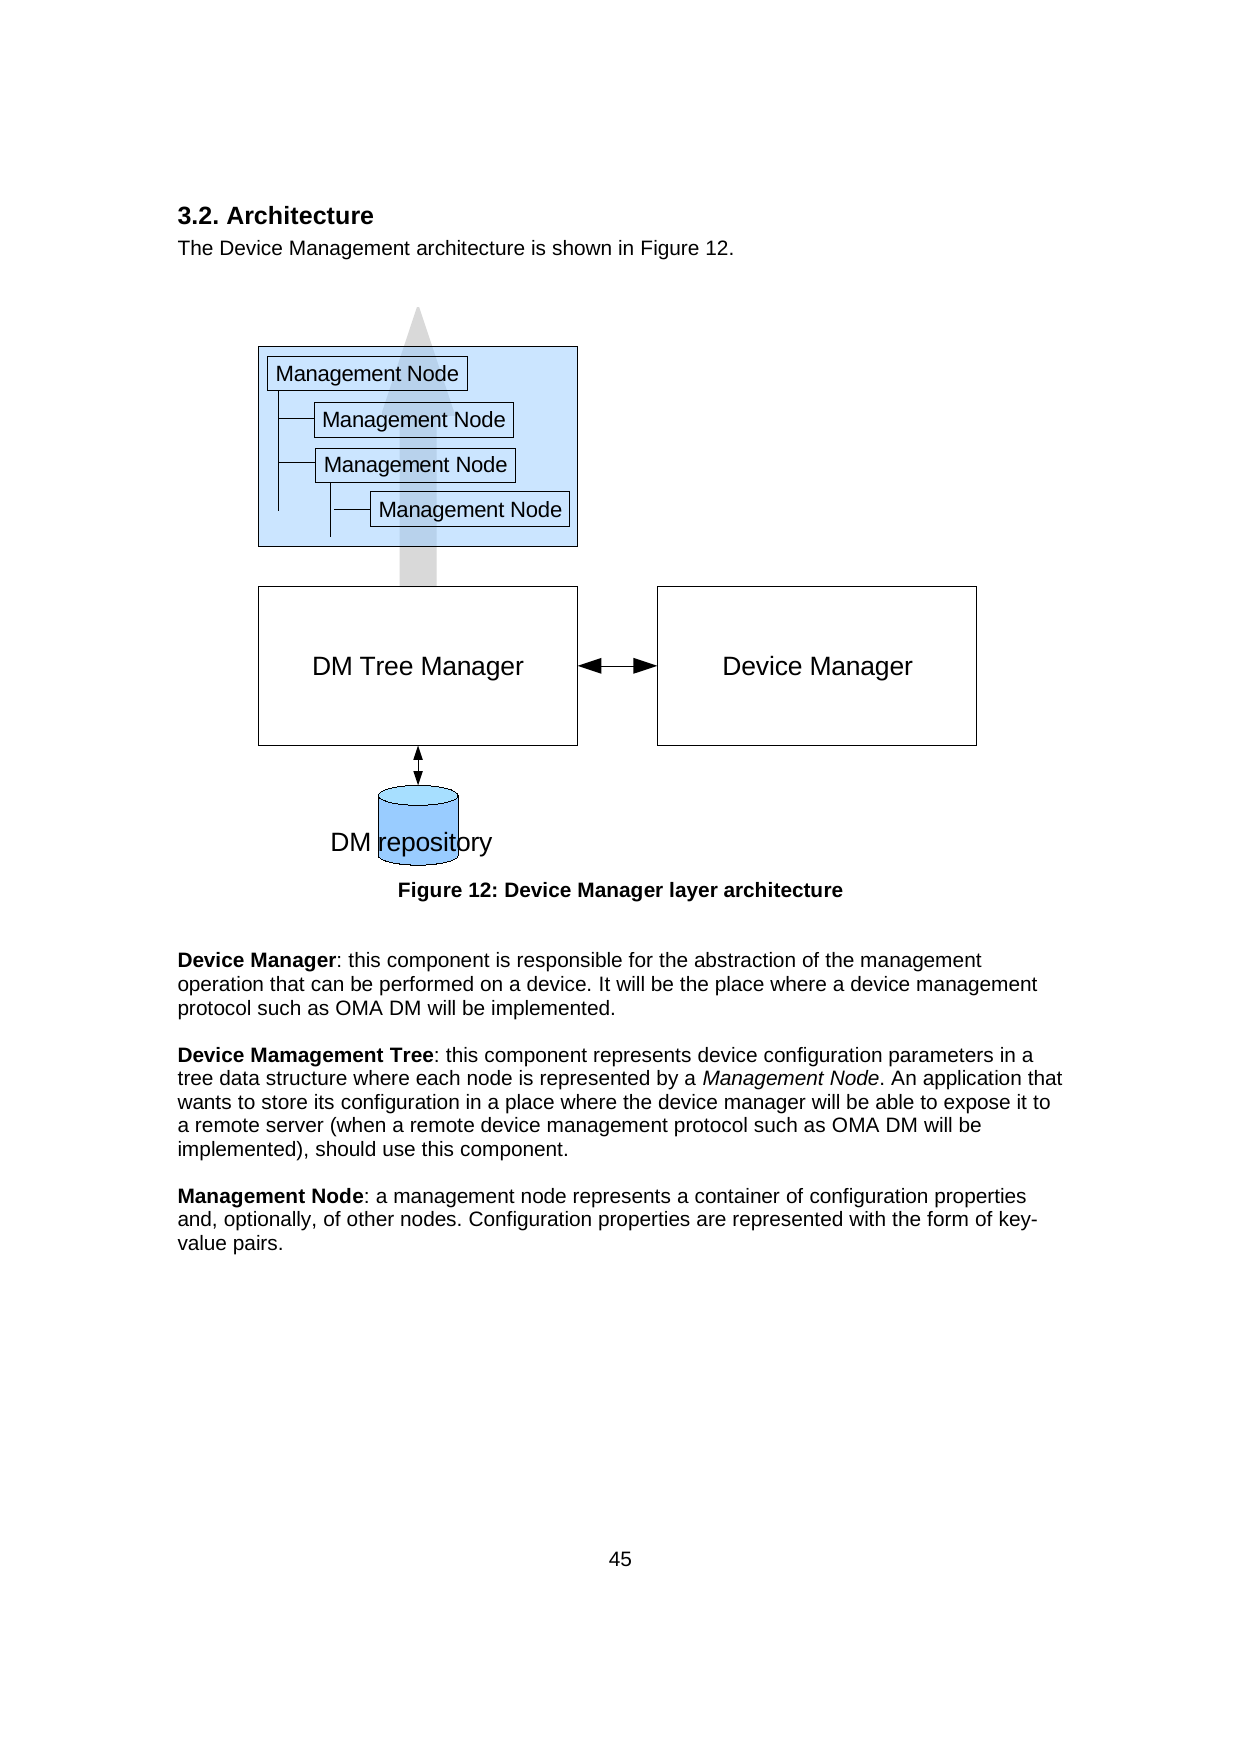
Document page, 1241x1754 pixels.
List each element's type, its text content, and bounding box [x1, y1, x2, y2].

text Device Mamagement Tree: this component represents device configuration parameters in a tree data structure where each node is represented by a Management Node. An application that wants to store its configuration in a place where the device manager will be able to expose it to a remote server (when a remote device management protocol such as OMA DM will be implemented), should use this component. [177, 1043, 1063, 1161]
subtitle Architecture [177, 202, 1063, 230]
text Device Manager: this component is responsible for the abstraction of the management operation that can be performed on a device. It will be the place where a device management protocol such as OMA DM will be implemented. [177, 949, 1063, 1019]
text The Device Management architecture is shown in Figure 12. [177, 236, 1063, 260]
text Device Mamagement Tree: this component represents device configuration parameters in a tree data structure where each node is represented by a Management Node. An application that wants to store its configuration in a place where the device manager will be able to expose it to a remote server (when a remote device management protocol such as OMA DM will be implemented), should use this component. [433, 347, 577, 546]
text Figure 12: Device Manager layer architecture [177, 301, 1063, 902]
text Device Mamagement Tree: this component represents device configuration parameters in a tree data structure where each node is represented by a Management Node. An application that wants to store its configuration in a place where the device manager will be able to expose it to a remote server (when a remote device management protocol such as OMA DM will be implemented), should use this component. [259, 347, 403, 546]
text Management Node: a management node represents a container of configuration properties and, optionally, of other nodes. Configuration properties are represented with the form of key-value pairs. [177, 1184, 1063, 1255]
